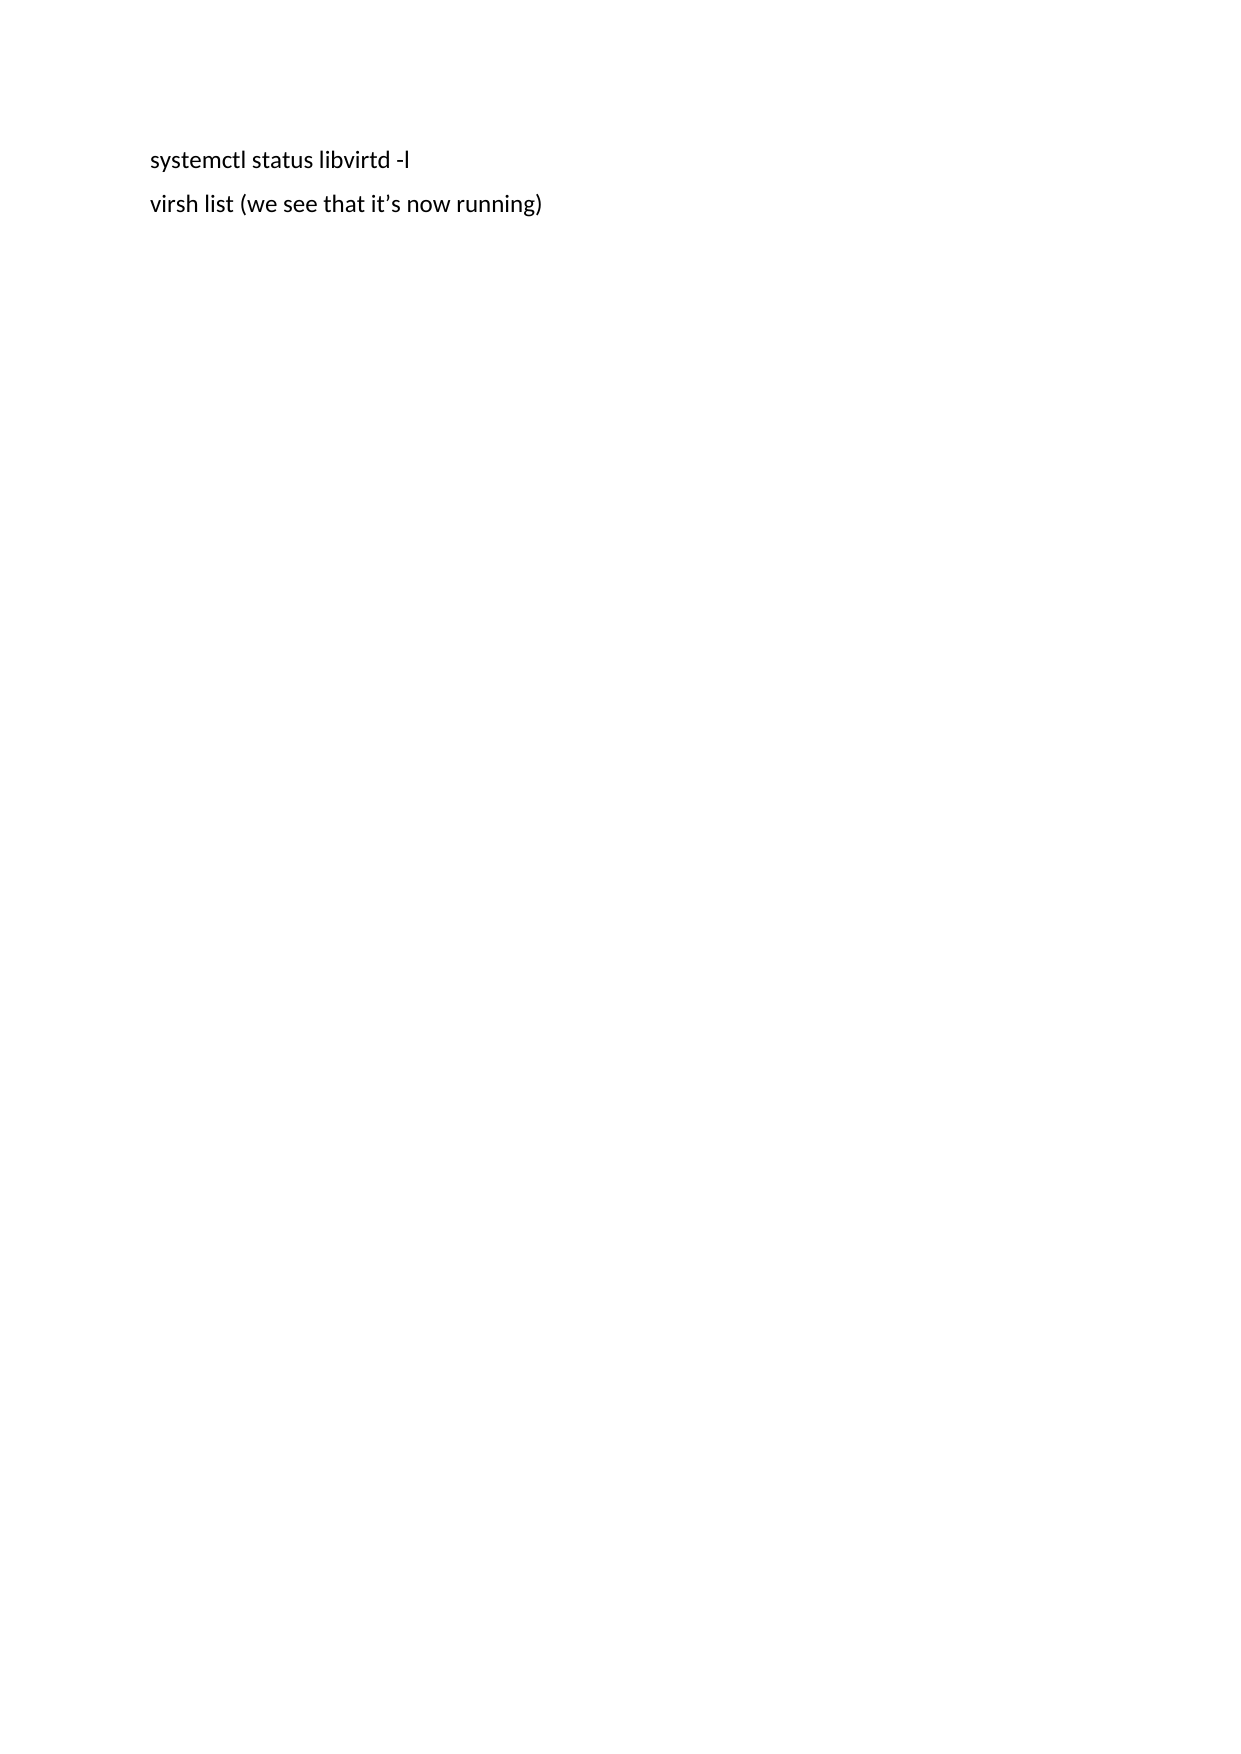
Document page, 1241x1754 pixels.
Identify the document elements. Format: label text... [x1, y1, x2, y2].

text systemctl status libvirtd -l [150, 150, 1090, 175]
text virsh list (we see that it’s now running) [150, 194, 1090, 219]
